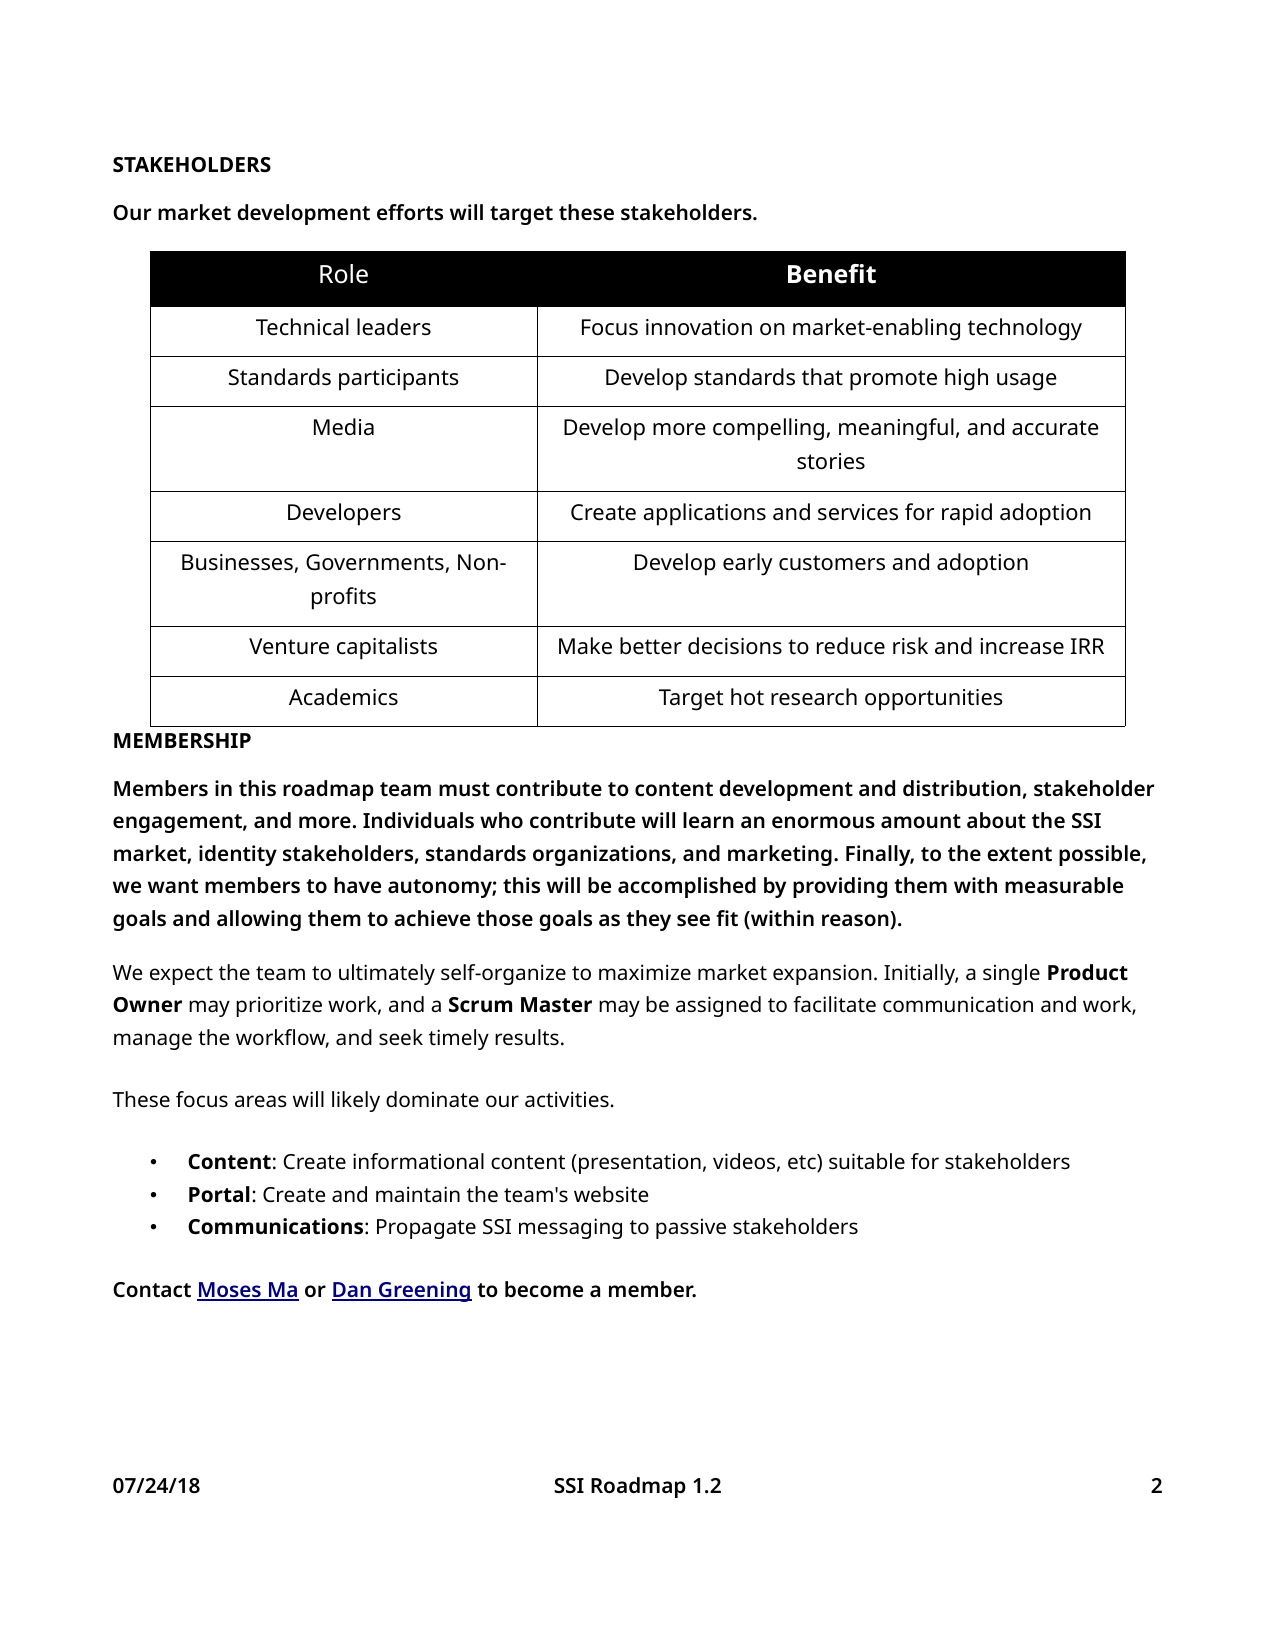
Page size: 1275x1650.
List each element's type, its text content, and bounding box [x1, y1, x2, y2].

table_header Role [151, 252, 537, 306]
table_cell Venture capitalists [151, 627, 537, 676]
list Portal: Create and maintain the team's website [150, 1180, 1162, 1208]
table_cell Standards participants [151, 357, 537, 406]
table_cell Develop more compelling, meaningful, and accurate stories [538, 407, 1125, 491]
table_cell Develop standards that promote high usage [538, 357, 1125, 406]
table_cell Target hot research opportunities [538, 677, 1125, 726]
table_cell Develop early customers and adoption [538, 542, 1125, 626]
text These focus areas will likely dominate our activities. [112, 1085, 1162, 1113]
list Communications: Propagate SSI messaging to passive stakeholders [150, 1212, 1162, 1241]
list Content: Create informational content (presentation, videos, etc) suitable for stakeholders [150, 1147, 1162, 1176]
subtitle Membership [112, 726, 1162, 755]
subtitle Stakeholders [112, 150, 1162, 178]
table_cell Businesses, Governments, Non-profits [151, 542, 537, 626]
text Our market development efforts will target these stakeholders. [112, 198, 1162, 226]
table_cell Developers [151, 492, 537, 541]
table_cell Make better decisions to reduce risk and increase IRR [538, 627, 1125, 676]
table_cell Focus innovation on market-enabling technology [538, 307, 1125, 356]
table_cell Academics [151, 677, 537, 726]
text We expect the team to ultimately self-organize to maximize market expansion. Initially, a single Product Owner may prioritize work, and a Scrum Master may be assigned to facilitate communication and work, manage the workflow, and seek timely results. [112, 958, 1162, 1051]
table_cell Create applications and services for rapid adoption [538, 492, 1125, 541]
text Contact Moses Ma or Dan Greening to become a member. [112, 1275, 1162, 1303]
table_header Benefit [538, 252, 1125, 306]
table_cell Technical leaders [151, 307, 537, 356]
table_cell Media [151, 407, 537, 491]
text Members in this roadmap team must contribute to content development and distribution, stakeholder engagement, and more. Individuals who contribute will learn an enormous amount about the SSI market, identity stakeholders, standards organizations, and marketing. Finally, to the extent possible, we want members to have autonomy; this will be accomplished by providing them with measurable goals and allowing them to achieve those goals as they see fit (within reason). [112, 774, 1162, 933]
